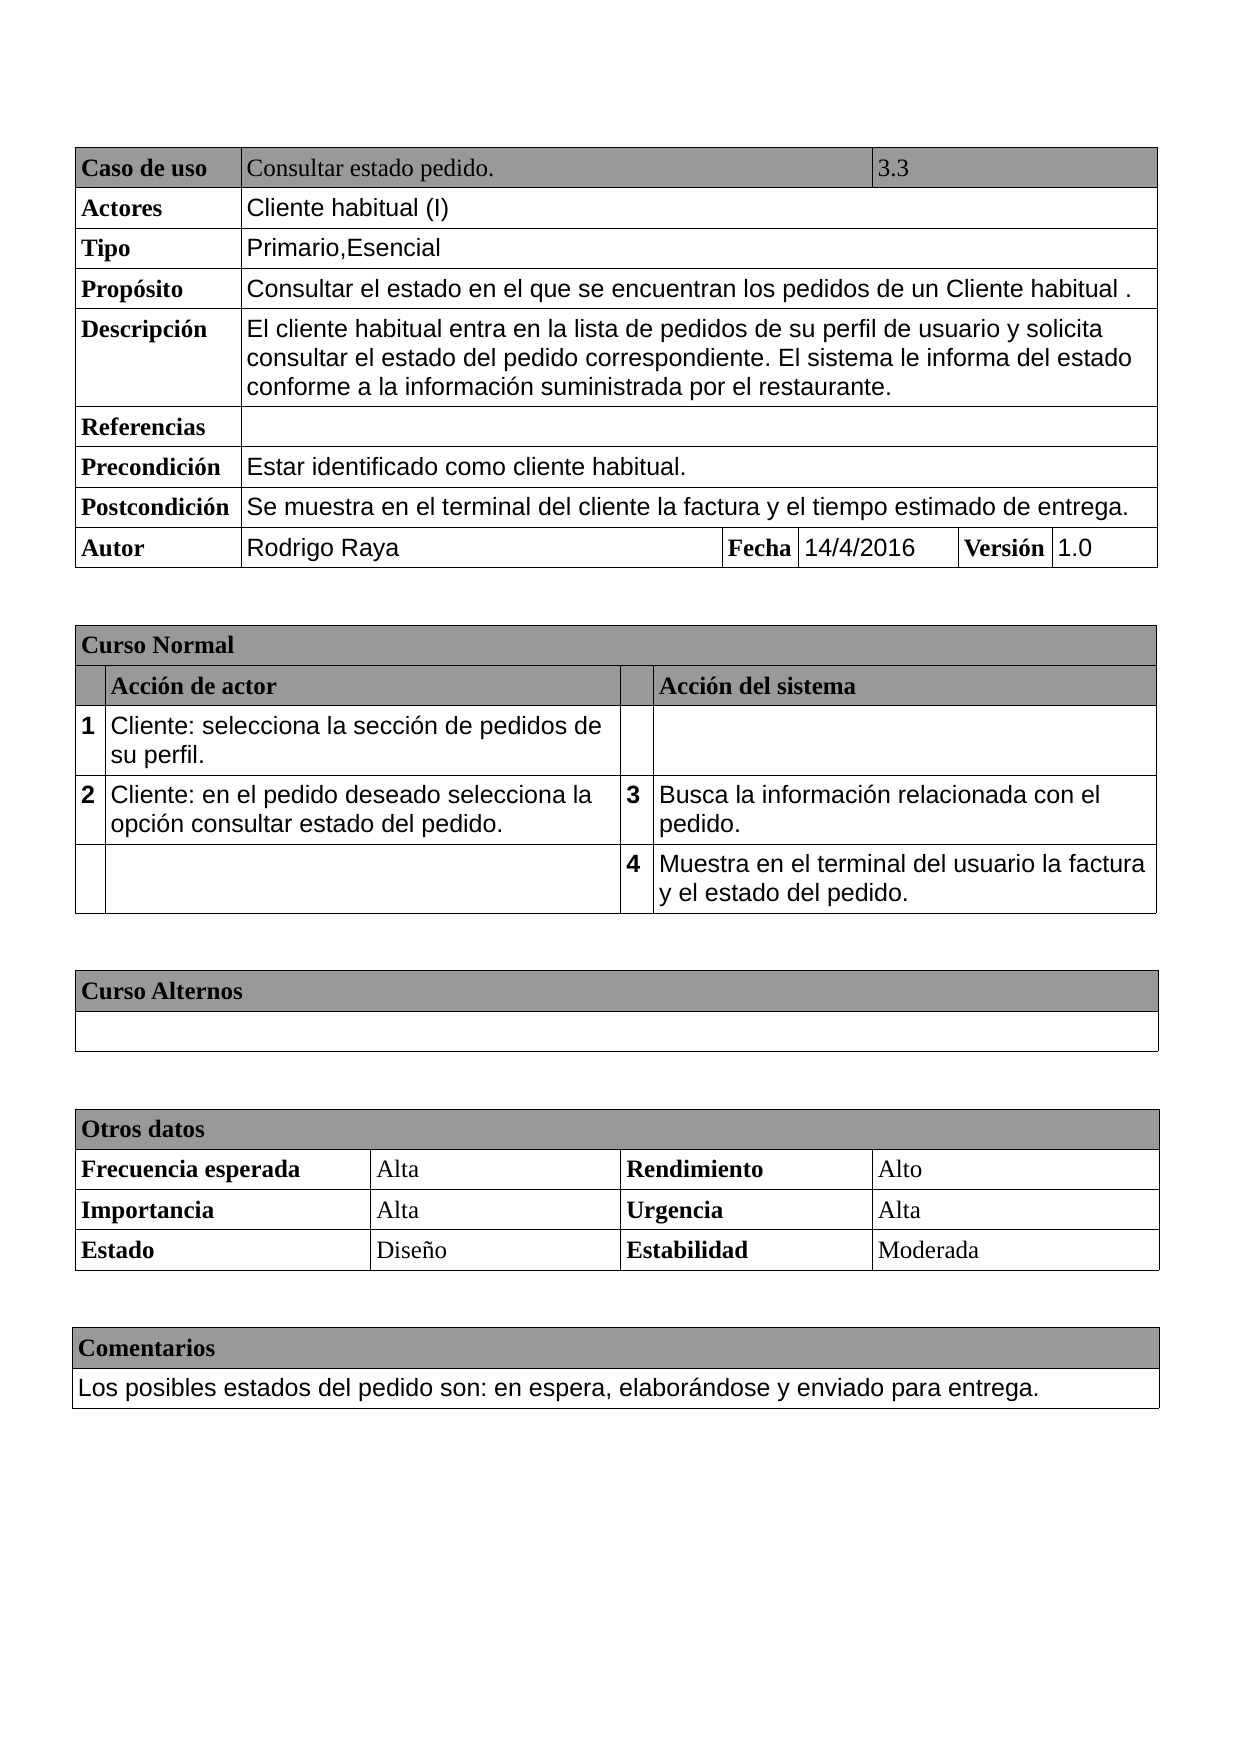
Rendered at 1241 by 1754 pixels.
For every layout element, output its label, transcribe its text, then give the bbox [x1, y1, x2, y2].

table_cell Alta [371, 1150, 620, 1189]
table_cell Precondición [76, 447, 241, 487]
table_cell 4 [621, 845, 653, 913]
table_cell Referencias [76, 407, 241, 446]
table_cell Cliente habitual (I) [242, 188, 1157, 227]
table_header Consultar estado pedido. [242, 148, 872, 187]
table_cell Autor [76, 528, 241, 567]
table_cell Rendimiento [621, 1150, 872, 1189]
table_cell Estabilidad [621, 1230, 872, 1270]
table_header Curso Normal [76, 626, 1156, 665]
table_cell Los posibles estados del pedido son: en espera, elaborándose y enviado para entrega. [73, 1369, 1159, 1408]
table_cell [76, 1012, 1158, 1051]
table_cell Busca la información relacionada con el pedido. [654, 776, 1156, 843]
table_cell Primario,Esencial [242, 229, 1157, 268]
table_cell Fecha [723, 528, 798, 567]
table_cell 1.0 [1053, 528, 1157, 567]
table_cell Se muestra en el terminal del cliente la factura y el tiempo estimado de entrega. [242, 488, 1157, 527]
table_header Comentarios [73, 1328, 1159, 1368]
table_cell Actores [76, 188, 241, 227]
table_cell Cliente: selecciona la sección de pedidos de su perfil. [106, 706, 620, 774]
table_cell [621, 666, 653, 705]
table_cell [76, 845, 105, 913]
table_cell [106, 845, 620, 913]
table_header Caso de uso [76, 148, 241, 187]
table_cell Estar identificado como cliente habitual. [242, 447, 1157, 487]
table_cell [621, 706, 653, 774]
table_cell Consultar el estado en el que se encuentran los pedidos de un Cliente habitual . [242, 269, 1157, 308]
table_cell Importancia [76, 1190, 370, 1229]
table_cell Postcondición [76, 488, 241, 527]
table_cell Frecuencia esperada [76, 1150, 370, 1189]
table_cell [242, 407, 1157, 446]
table_cell Versión [959, 528, 1052, 567]
table_cell Acción del sistema [654, 666, 1156, 705]
table_cell 2 [76, 776, 105, 843]
table_cell [654, 706, 1156, 774]
table_cell Estado [76, 1230, 370, 1270]
table_cell Diseño [371, 1230, 620, 1270]
table_cell Alto [873, 1150, 1159, 1189]
table_cell Propósito [76, 269, 241, 308]
table_header 3.3 [873, 148, 1157, 187]
table_cell Alta [371, 1190, 620, 1229]
table_header Otros datos [76, 1110, 1159, 1149]
table_cell 14/4/2016 [799, 528, 958, 567]
table_cell 3 [621, 776, 653, 843]
table_header Curso Alternos [76, 971, 1158, 1011]
table_cell Moderada [873, 1230, 1159, 1270]
table_cell Cliente: en el pedido deseado selecciona la opción consultar estado del pedido. [106, 776, 620, 843]
table_cell 1 [76, 706, 105, 774]
table_cell El cliente habitual entra en la lista de pedidos de su perfil de usuario y solicita consultar el estado del pedido correspondiente. El sistema le informa del estado conforme a la información suministrada por el restaurante. [242, 309, 1157, 406]
table_cell Urgencia [621, 1190, 872, 1229]
table_cell Muestra en el terminal del usuario la factura y el estado del pedido. [654, 845, 1156, 913]
table_cell Rodrigo Raya [242, 528, 722, 567]
table_cell Acción de actor [106, 666, 620, 705]
table_cell Tipo [76, 229, 241, 268]
table_cell [76, 666, 105, 705]
table_cell Alta [873, 1190, 1159, 1229]
table_cell Descripción [76, 309, 241, 406]
